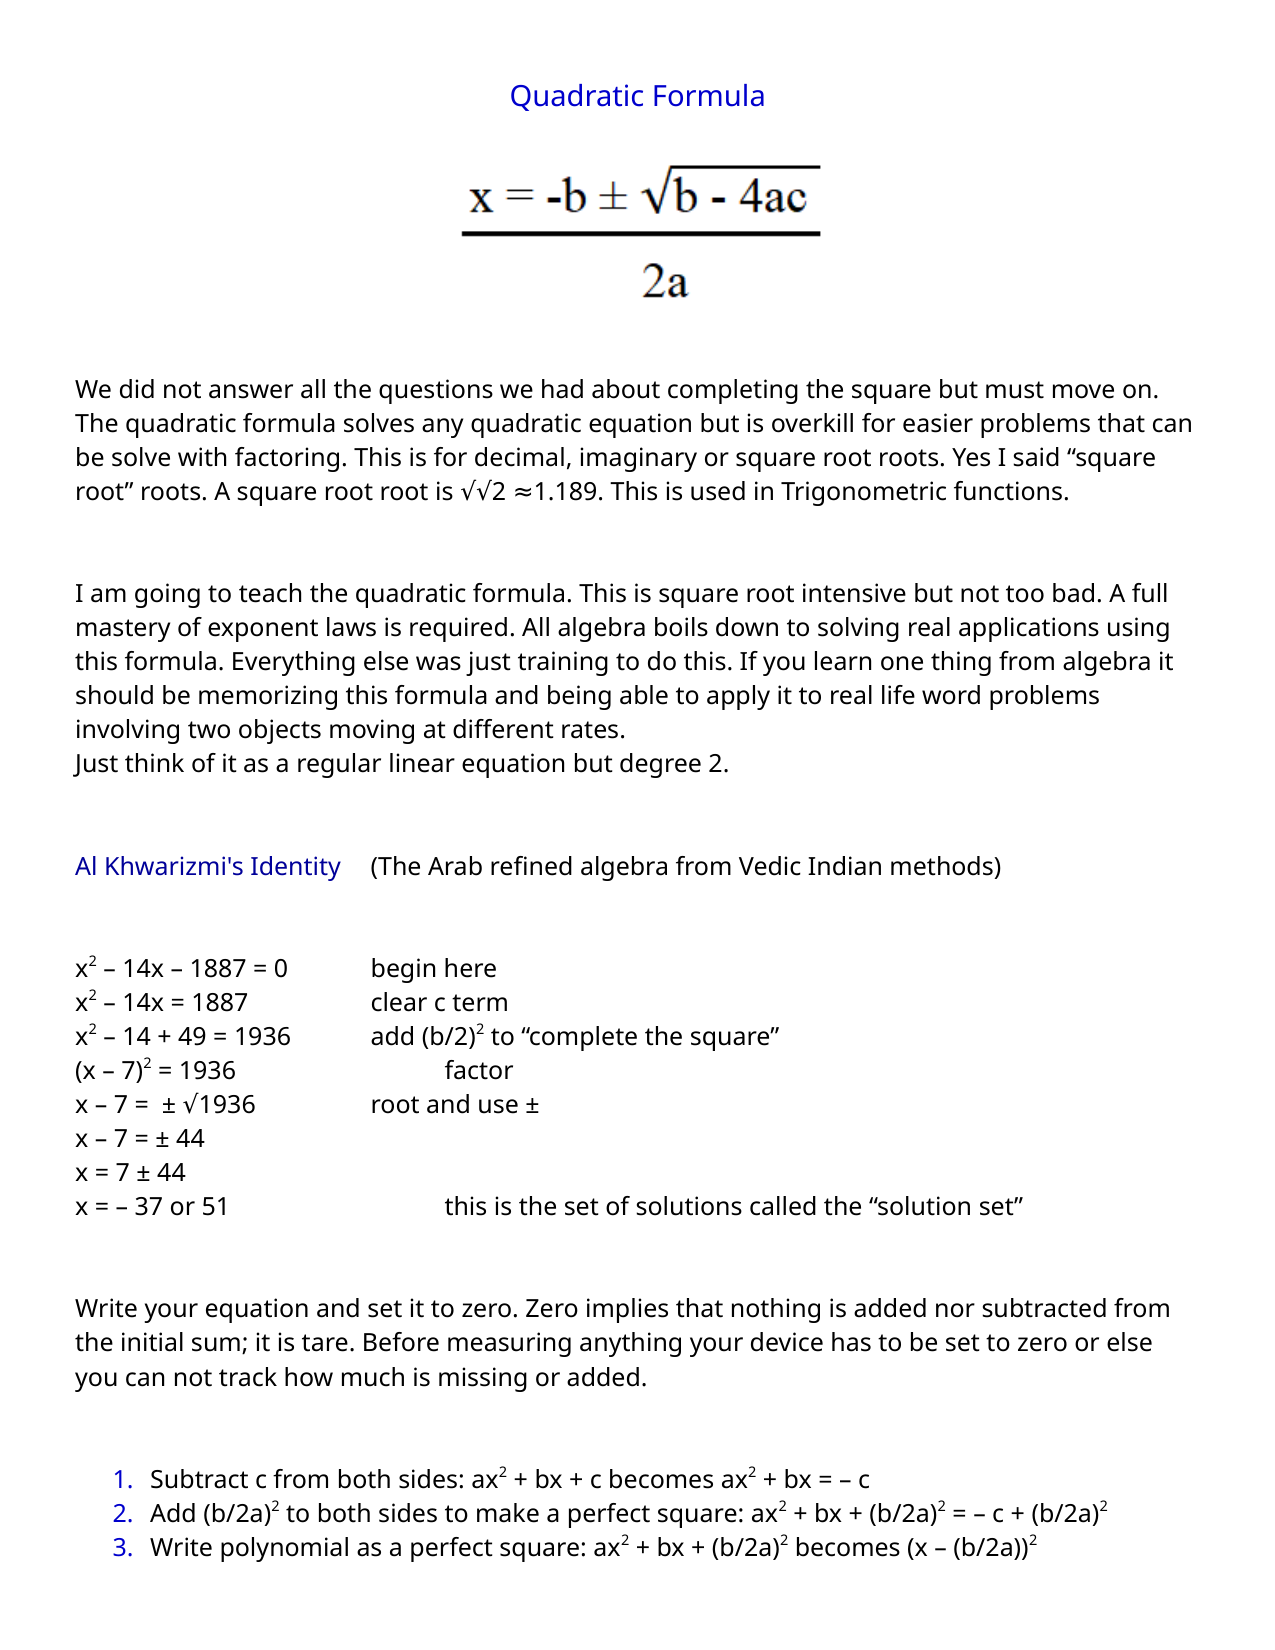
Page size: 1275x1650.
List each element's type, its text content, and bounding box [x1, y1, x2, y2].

text x – 7 = ± 44 [75, 1121, 1200, 1155]
text x2 – 14 + 49 = 1936 add (b/2)2 to “complete the square” [75, 1018, 1200, 1053]
text x = – 37 or 51 this is the set of solutions called the “solution set” [75, 1189, 1200, 1223]
list Subtract c from both sides: ax2 + bx + c becomes ax2 + bx = – c [112, 1461, 1200, 1495]
text Just think of it as a regular linear equation but degree 2. [75, 746, 1200, 780]
text (x – 7)2 = 1936 factor [75, 1053, 1200, 1087]
text The quadratic formula solves any quadratic equation but is overkill for easier problems that can be solve with factoring. This is for decimal, imaginary or square root roots. Yes I said “square root” roots. A square root root is √√2 ≈1.189. This is used in Trigonometric functions. [75, 405, 1200, 508]
text x2 – 14x = 1887 clear c term [75, 984, 1200, 1018]
text Write your equation and set it to zero. Zero implies that nothing is added nor subtracted from the initial sum; it is tare. Before measuring anything your device has to be set to zero or else you can not track how much is missing or added. [75, 1291, 1200, 1393]
text We did not answer all the questions we had about completing the square but must move on. [75, 371, 1200, 405]
text Al Khwarizmi's Identity (The Arab refined algebra from Vedic Indian methods) [75, 848, 1200, 882]
text x – 7 = ± √1936 root and use ± [75, 1087, 1200, 1121]
list Write polynomial as a perfect square: ax2 + bx + (b/2a)2 becomes (x – (b/2a))2 [112, 1529, 1200, 1563]
text Quadratic Formula [75, 75, 1200, 115]
text x2 – 14x – 1887 = 0 begin here [75, 950, 1200, 984]
list Add (b/2a)2 to both sides to make a perfect square: ax2 + bx + (b/2a)2 = – c + (b/2a)2 [112, 1495, 1200, 1529]
text I am going to teach the quadratic formula. This is square root intensive but not too bad. A full mastery of exponent laws is required. All algebra boils down to solving real applications using this formula. Everything else was just training to do this. If you learn one thing from algebra it should be memorizing this formula and being able to apply it to real life word problems involving two objects moving at different rates. [75, 576, 1200, 746]
text x = 7 ± 44 [75, 1155, 1200, 1189]
